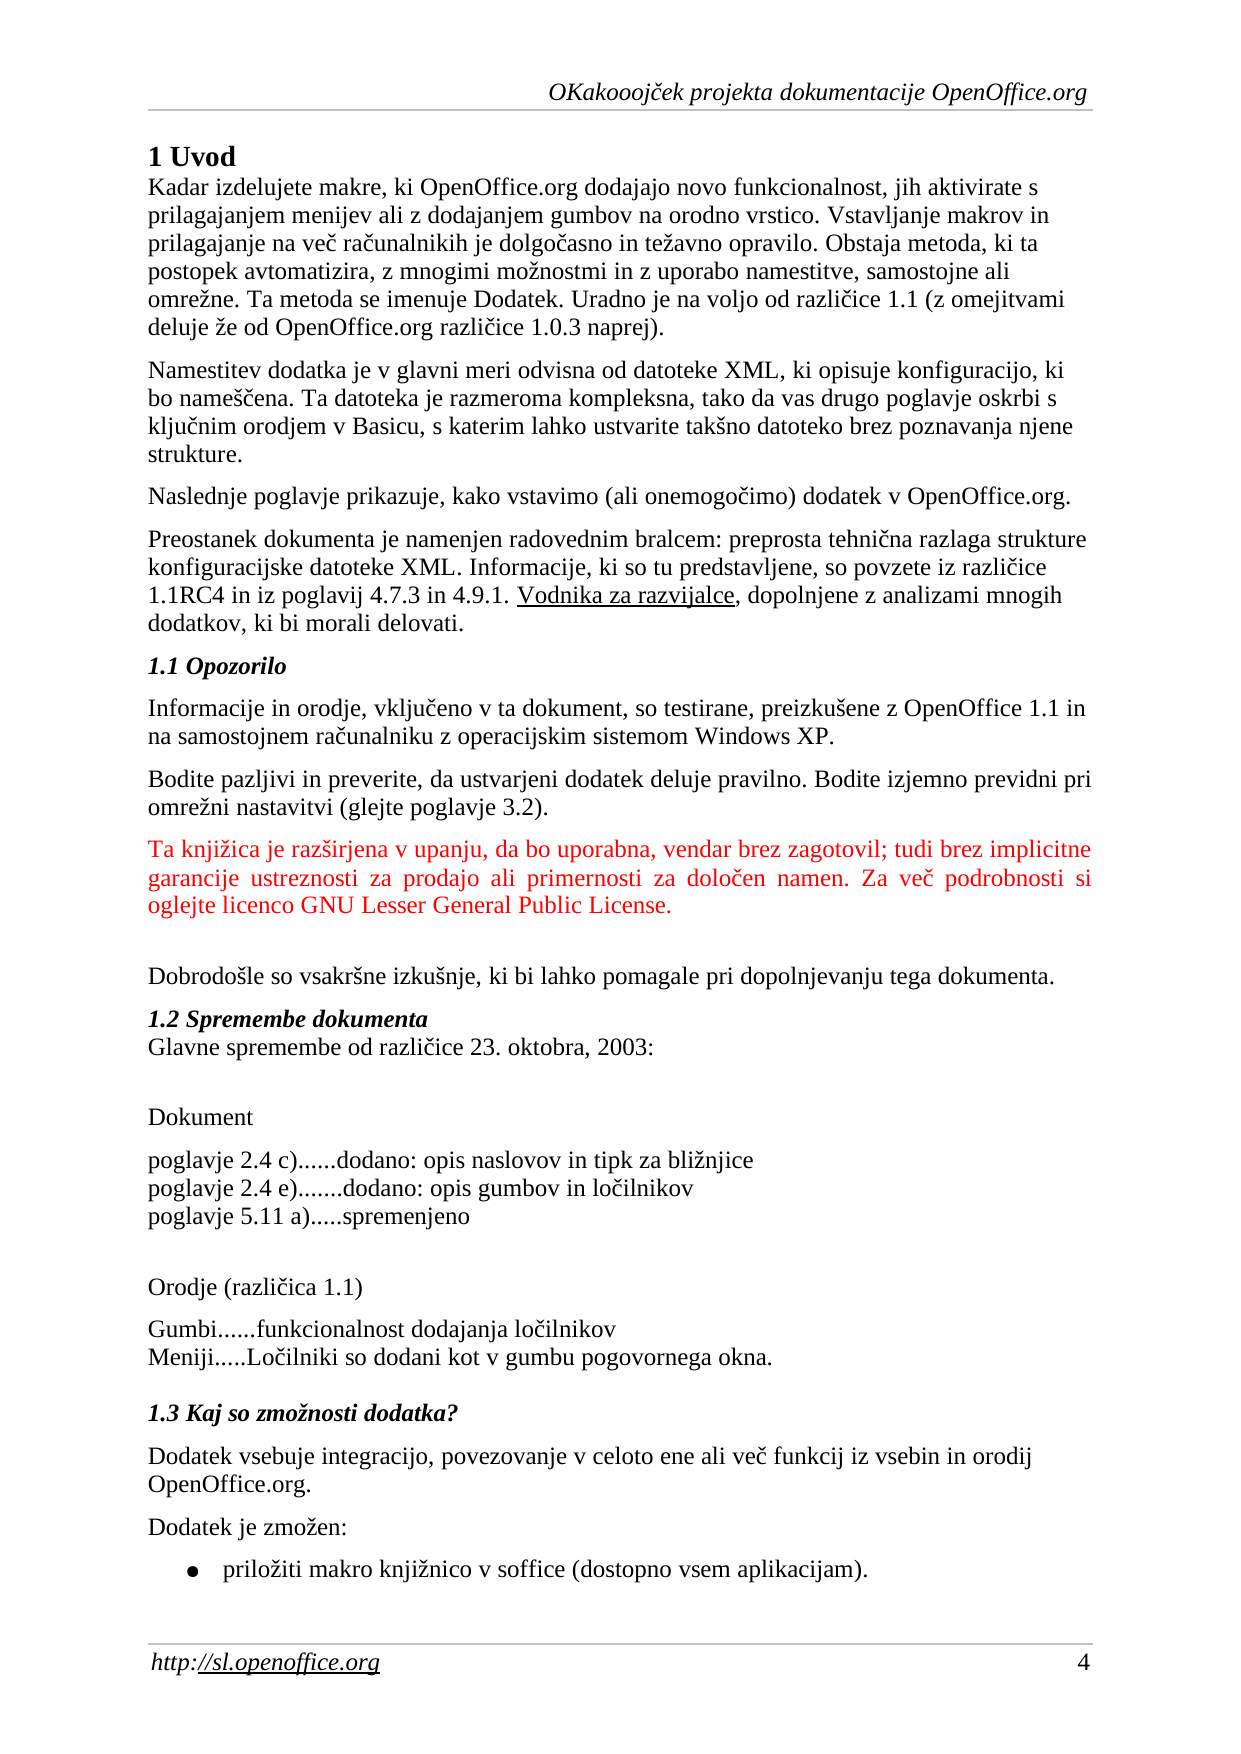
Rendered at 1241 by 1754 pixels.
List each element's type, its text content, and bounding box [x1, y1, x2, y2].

text Dokument [148, 1103, 1093, 1131]
text Naslednje poglavje prikazuje, kako vstavimo (ali onemogočimo) dodatek v OpenOffice.org. [148, 482, 1093, 510]
list priložiti makro knjižnico v soffice (dostopno vsem aplikacijam). [185, 1555, 1093, 1583]
text Orodje (različica 1.1) [148, 1273, 1093, 1301]
text Dodatek vsebuje integracijo, povezovanje v celoto ene ali več funkcij iz vsebin in orodij OpenOffice.org. [148, 1442, 1093, 1498]
text poglavje 2.4 e).......dodano: opis gumbov in ločilnikov [148, 1174, 1093, 1202]
text Dobrodošle so vsakršne izkušnje, ki bi lahko pomagale pri dopolnjevanju tega dokumenta. [148, 962, 1093, 990]
subtitle Uvod [148, 140, 1093, 173]
text Ta knjižica je razširjena v upanju, da bo uporabna, vendar brez zagotovil; tudi brez implicitne garancije ustreznosti za prodajo ali primernosti za določen namen. Za več podrobnosti si oglejte licenco GNU Lesser General Public License. [148, 835, 1093, 919]
subtitle Kaj so zmožnosti dodatka? [148, 1399, 1093, 1427]
text poglavje 5.11 a).....spremenjeno [148, 1202, 1093, 1230]
text Namestitev dodatka je v glavni meri odvisna od datoteke XML, ki opisuje konfiguracijo, ki bo nameščena. Ta datoteka je razmeroma kompleksna, tako da vas drugo poglavje oskrbi s ključnim orodjem v Basicu, s katerim lahko ustvarite takšno datoteko brez poznavanja njene strukture. [148, 356, 1093, 468]
subtitle Spremembe dokumenta [148, 1005, 1093, 1033]
text Bodite pazljivi in preverite, da ustvarjeni dodatek deluje pravilno. Bodite izjemno previdni pri omrežni nastavitvi (glejte poglavje 3.2). [148, 765, 1093, 821]
text Informacije in orodje, vključeno v ta dokument, so testirane, preizkušene z OpenOffice 1.1 in na samostojnem računalniku z operacijskim sistemom Windows XP. [148, 694, 1093, 750]
text poglavje 2.4 c)......dodano: opis naslovov in tipk za bližnjice [148, 1146, 1093, 1174]
text Dodatek je zmožen: [148, 1512, 1093, 1541]
text Gumbi......funkcionalnost dodajanja ločilnikov [148, 1315, 1093, 1343]
text Preostanek dokumenta je namenjen radovednim bralcem: preprosta tehnična razlaga strukture konfiguracijske datoteke XML. Informacije, ki so tu predstavljene, so povzete iz različice 1.1RC4 in iz poglavij 4.7.3 in 4.9.1. Vodnika za razvijalce, dopolnjene z analizami mnogih dodatkov, ki bi morali delovati. [148, 525, 1093, 637]
subtitle Opozorilo [148, 652, 1093, 679]
text Kadar izdelujete makre, ki OpenOffice.org dodajajo novo funkcionalnost, jih aktivirate s prilagajanjem menijev ali z dodajanjem gumbov na orodno vrstico. Vstavljanje makrov in prilagajanje na več računalnikih je dolgočasno in težavno opravilo. Obstaja metoda, ki ta postopek avtomatizira, z mnogimi možnostmi in z uporabo namestitve, samostojne ali omrežne. Ta metoda se imenuje Dodatek. Uradno je na voljo od različice 1.1 (z omejitvami deluje že od OpenOffice.org različice 1.0.3 naprej). [148, 173, 1093, 341]
text Glavne spremembe od različice 23. oktobra, 2003: [148, 1033, 1093, 1061]
text Meniji.....Ločilniki so dodani kot v gumbu pogovornega okna. [148, 1343, 1093, 1371]
